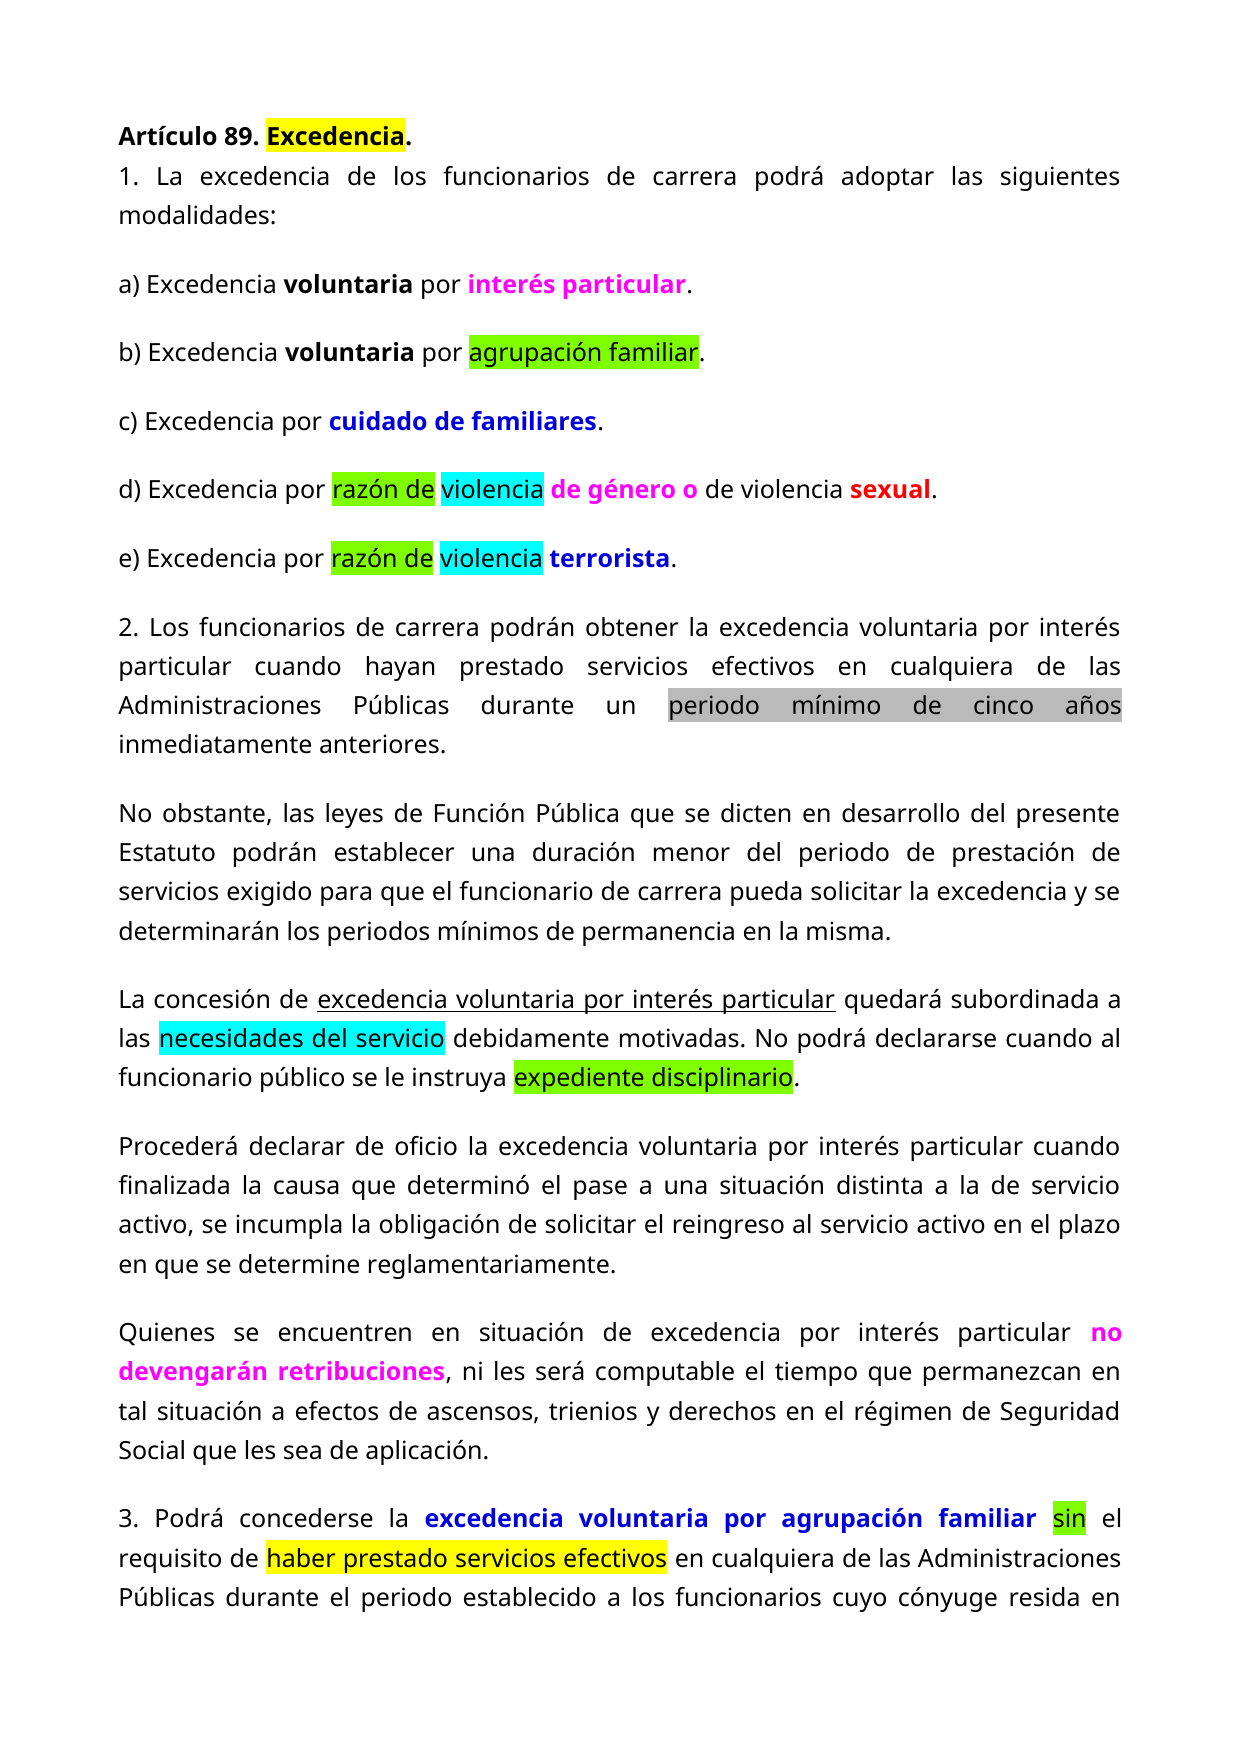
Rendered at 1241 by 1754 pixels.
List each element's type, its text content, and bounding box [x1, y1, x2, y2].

subtitle Artículo 89. Excedencia. [118, 118, 1122, 152]
text 2. Los funcionarios de carrera podrán obtener la excedencia voluntaria por interés particular cuando hayan prestado servicios efectivos en cualquiera de las Administraciones Públicas durante un periodo mínimo de cinco años inmediatamente anteriores. [118, 609, 1122, 761]
text 1. La excedencia de los funcionarios de carrera podrá adoptar las siguientes modalidades: [118, 158, 1122, 232]
text 3. Podrá concederse la excedencia voluntaria por agrupación familiar sin el requisito de haber prestado servicios efectivos en cualquiera de las Administraciones Públicas durante el periodo establecido a los funcionarios cuyo cónyuge resida en [118, 1501, 1122, 1613]
text e) Excedencia por razón de violencia terrorista. [118, 541, 1122, 575]
text b) Excedencia voluntaria por agrupación familiar. [118, 335, 1122, 369]
text La concesión de excedencia voluntaria por interés particular quedará subordinada a las necesidades del servicio debidamente motivadas. No podrá declararse cuando al funcionario público se le instruya expediente disciplinario. [118, 982, 1122, 1094]
text Quienes se encuentren en situación de excedencia por interés particular no devengarán retribuciones, ni les será computable el tiempo que permanezcan en tal situación a efectos de ascensos, trienios y derechos en el régimen de Seguridad Social que les sea de aplicación. [118, 1315, 1122, 1466]
text No obstante, las leyes de Función Pública que se dicten en desarrollo del presente Estatuto podrán establecer una duración menor del periodo de prestación de servicios exigido para que el funcionario de carrera pueda solicitar la excedencia y se determinarán los periodos mínimos de permanencia en la misma. [118, 796, 1122, 947]
text a) Excedencia voluntaria por interés particular. [118, 266, 1122, 300]
text Procederá declarar de oficio la excedencia voluntaria por interés particular cuando finalizada la causa que determinó el pase a una situación distinta a la de servicio activo, se incumpla la obligación de solicitar el reingreso al servicio activo en el plazo en que se determine reglamentariamente. [118, 1129, 1122, 1280]
text c) Excedencia por cuidado de familiares. [118, 403, 1122, 438]
text d) Excedencia por razón de violencia de género o de violencia sexual. [118, 472, 1122, 506]
